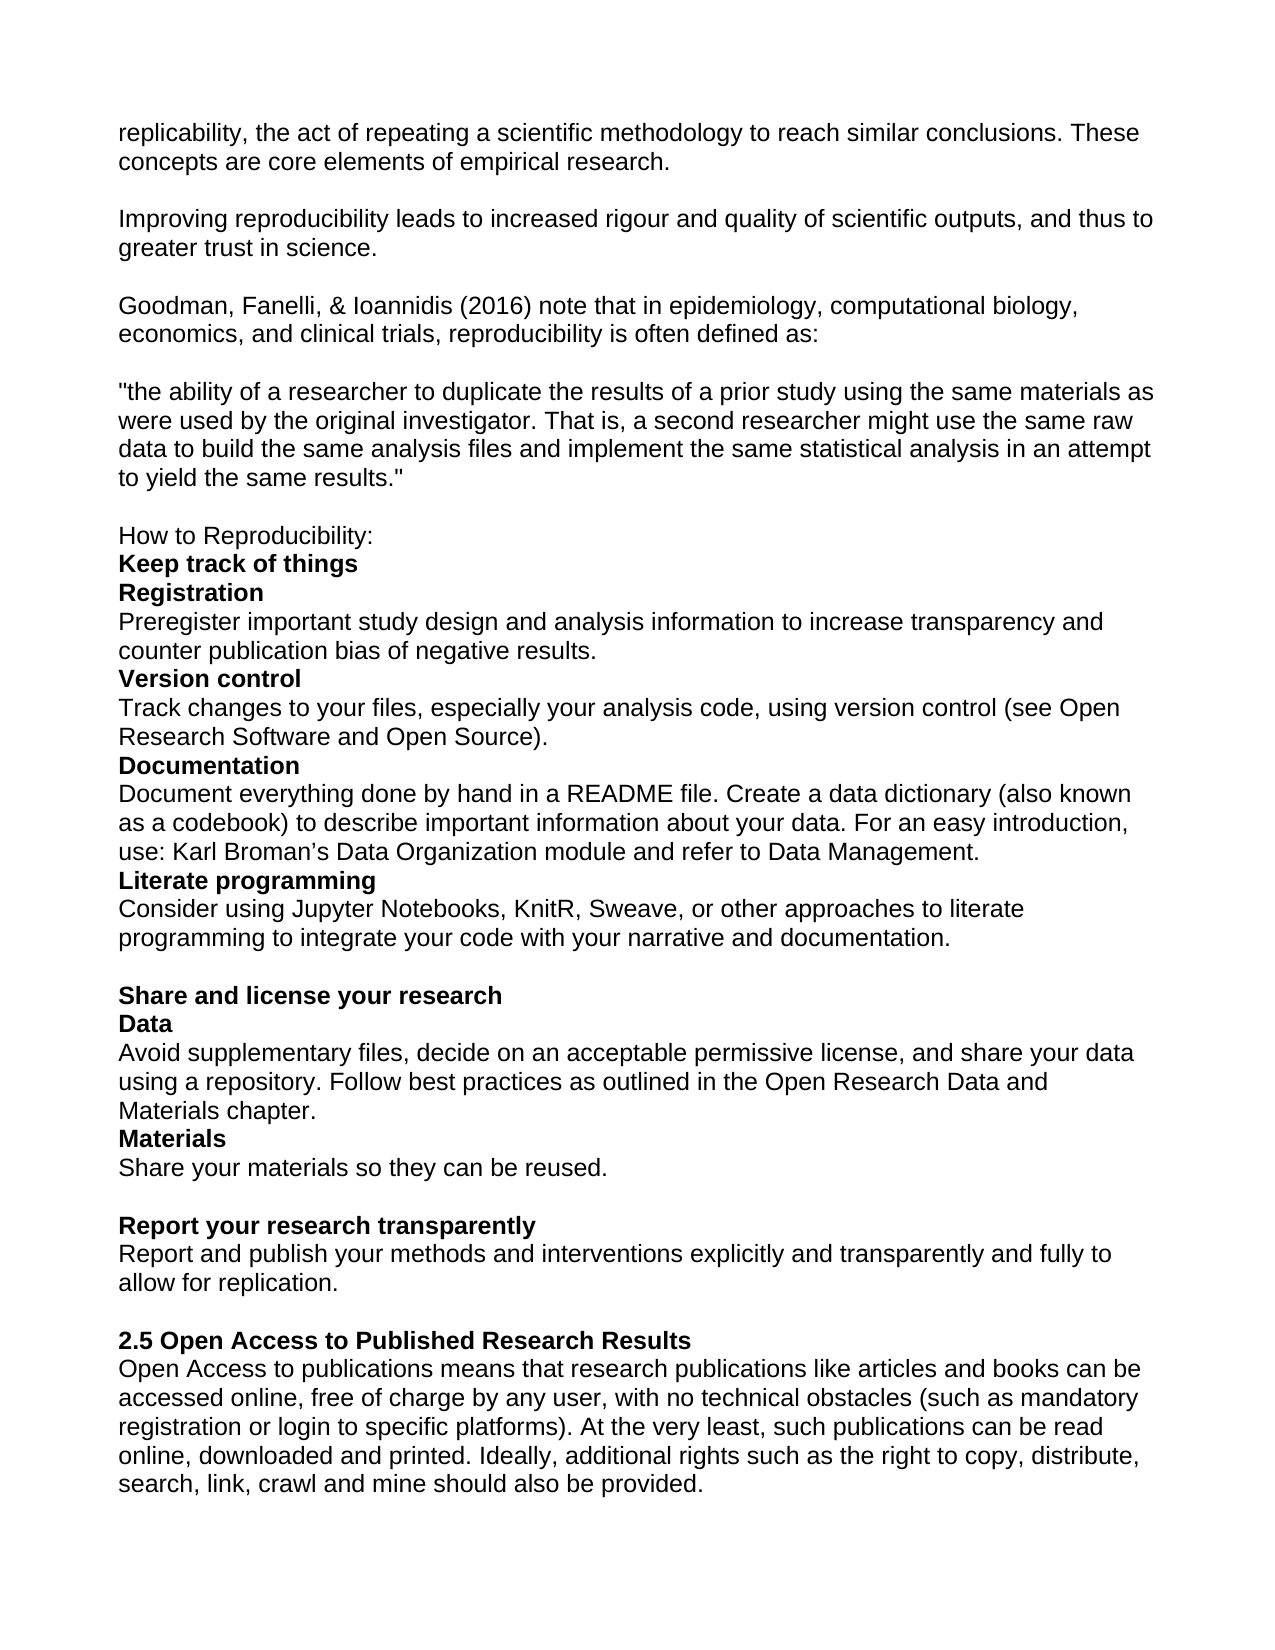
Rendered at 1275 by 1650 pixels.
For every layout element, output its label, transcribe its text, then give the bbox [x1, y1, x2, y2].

text Track changes to your files, especially your analysis code, using version control (see Open Research Software and Open Source). [118, 693, 1157, 751]
text Version control [118, 664, 1157, 693]
text Materials [118, 1124, 1157, 1153]
text Keep track of things [118, 549, 1157, 578]
text Document everything done by hand in a README file. Create a data dictionary (also known as a codebook) to describe important information about your data. For an easy introduction, use: Karl Broman’s Data Organization module and refer to Data Management. [118, 779, 1157, 866]
text Documentation [118, 751, 1157, 779]
text Registration [118, 578, 1157, 607]
text Avoid supplementary files, decide on an acceptable permissive license, and share your data using a repository. Follow best practices as outlined in the Open Research Data and Materials chapter. [118, 1038, 1157, 1124]
text 2.5 Open Access to Published Research Results [118, 1326, 1157, 1354]
text Consider using Jupyter Notebooks, KnitR, Sweave, or other approaches to literate programming to integrate your code with your narrative and documentation. [118, 894, 1157, 952]
text Open Access to publications means that research publications like articles and books can be accessed online, free of charge by any user, with no technical obstacles (such as mandatory registration or login to specific platforms). At the very least, such publications can be read online, downloaded and printed. Ideally, additional rights such as the right to copy, distribute, search, link, crawl and mine should also be provided. [118, 1354, 1157, 1498]
text replicability, the act of repeating a scientific methodology to reach similar conclusions. These concepts are core elements of empirical research. [118, 118, 1157, 176]
text Data [118, 1009, 1157, 1038]
text Goodman, Fanelli, & Ioannidis (2016) note that in epidemiology, computational biology, economics, and clinical trials, reproducibility is often defined as: [118, 291, 1157, 348]
text Preregister important study design and analysis information to increase transparency and counter publication bias of negative results. [118, 607, 1157, 664]
text Share and license your research [118, 981, 1157, 1009]
text Report and publish your methods and interventions explicitly and transparently and fully to allow for replication. [118, 1239, 1157, 1297]
text Literate programming [118, 866, 1157, 894]
text "the ability of a researcher to duplicate the results of a prior study using the same materials as were used by the original investigator. That is, a second researcher might use the same raw data to build the same analysis files and implement the same statistical analysis in an attempt to yield the same results." [118, 377, 1157, 492]
text Improving reproducibility leads to increased rigour and quality of scientific outputs, and thus to greater trust in science. [118, 204, 1157, 262]
text Report your research transparently [118, 1211, 1157, 1239]
text Share your materials so they can be reused. [118, 1153, 1157, 1182]
text How to Reproducibility: [118, 521, 1157, 549]
